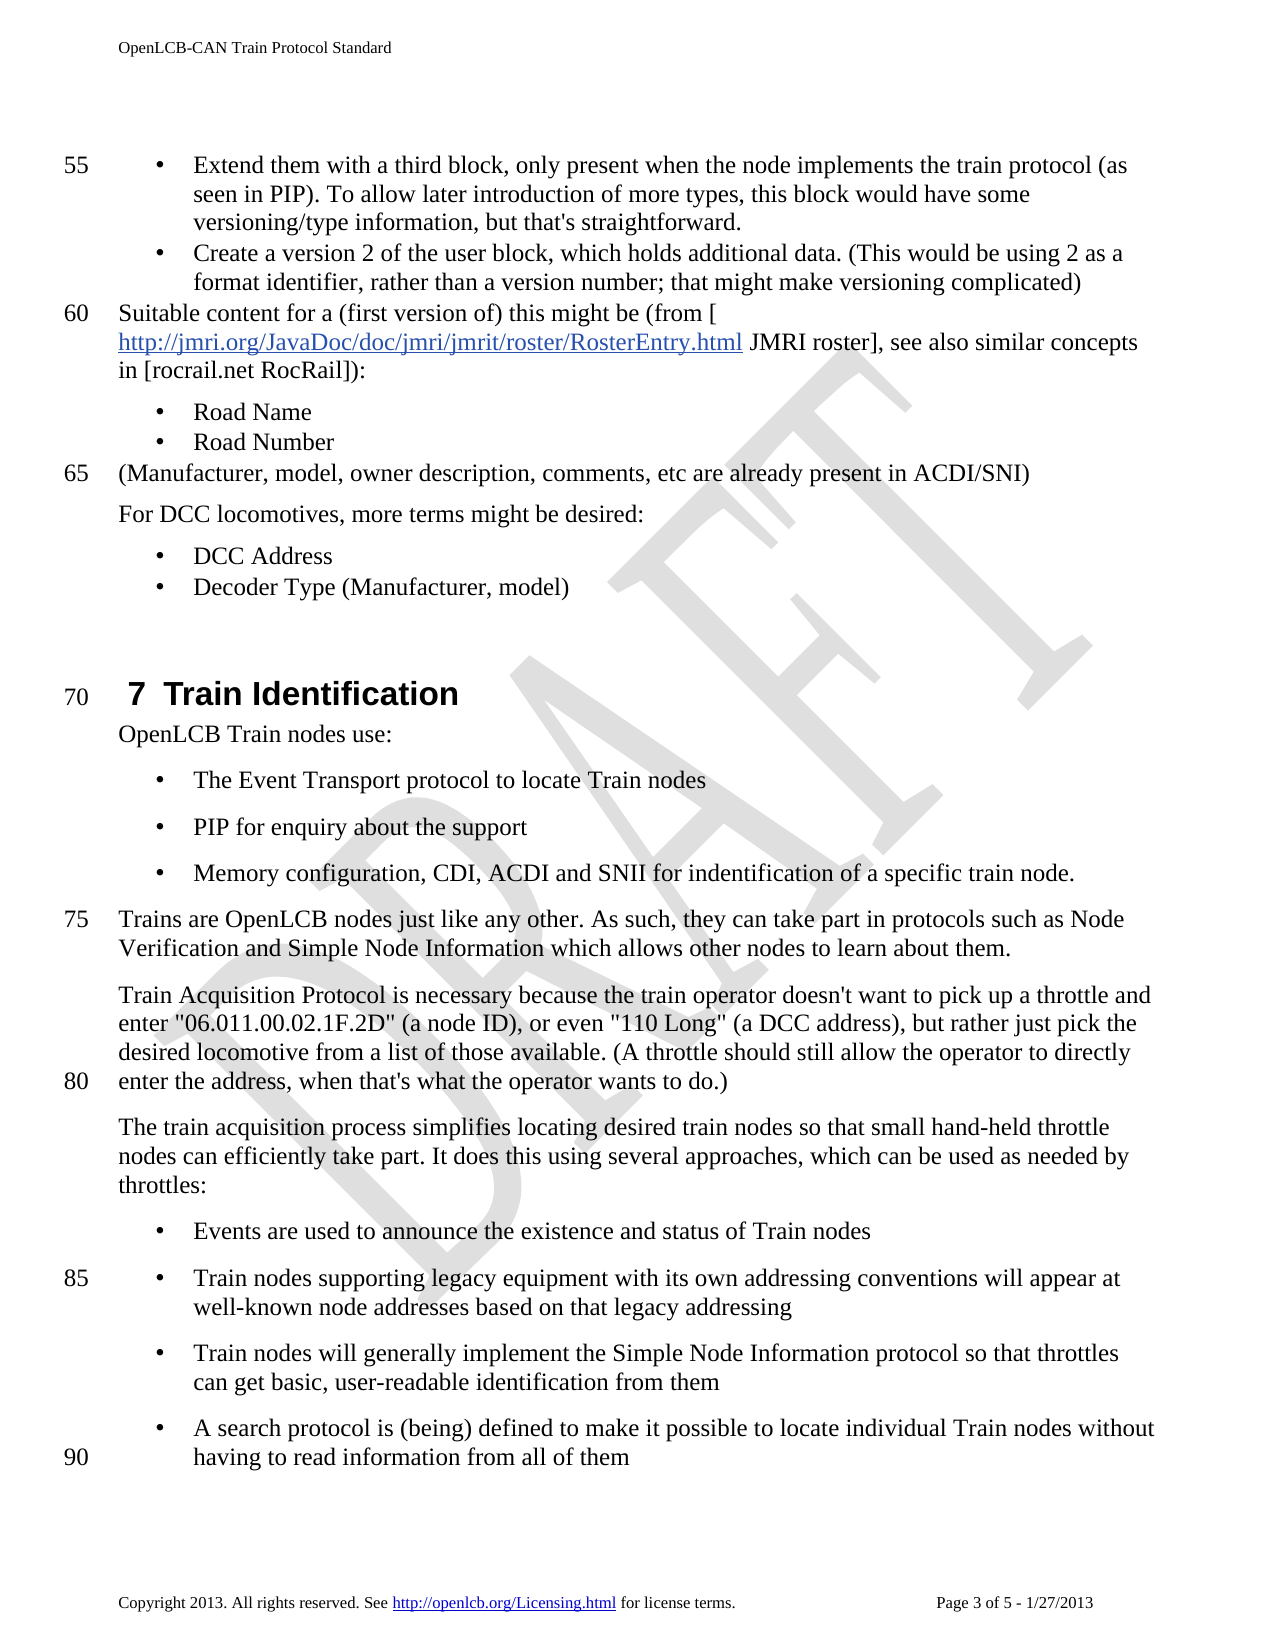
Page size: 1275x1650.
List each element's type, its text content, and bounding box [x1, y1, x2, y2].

list [945, 541, 1157, 569]
text [558, 719, 611, 747]
list [771, 432, 817, 456]
text [903, 499, 1157, 528]
text The train acquisition process simplifies locating desired train nodes so that small hand-held throttle nodes can efficiently take part. It does this using several approaches, which can be used as needed by throttles: [118, 1112, 352, 1199]
text The train acquisition process simplifies locating desired train nodes so that small hand-held throttle nodes can efficiently take part. It does this using several approaches, which can be used as needed by throttles: [308, 1112, 494, 1199]
list Train nodes supporting legacy equipment with its own addressing conventions will appear at well-known node addresses based on that legacy addressing [156, 1263, 1157, 1320]
list Events are used to announce the existence and status of Train nodes [412, 1216, 484, 1245]
list Events are used to announce the existence and status of Train nodes [156, 1216, 398, 1245]
list A search protocol is (being) defined to make it possible to locate individual Train nodes without having to read information from all of them [156, 1413, 1157, 1471]
list PIP for enquiry about the support [762, 812, 882, 840]
text Train Acquisition Protocol is necessary because the train operator doesn't want to pick up a throttle and enter "06.011.00.02.1F.2D" (a node ID), or even "110 Long" (a DCC address), but rather just pick the desired locomotive from a list of those available. (A throttle should still allow the operator to directly enter the address, when that's what the operator wants to do.) [118, 980, 248, 1095]
list DCC Address [156, 541, 647, 569]
list Decoder Type (Manufacturer, model) [156, 572, 660, 600]
list The Event Transport protocol to locate Train nodes [156, 765, 590, 794]
text Trains are OpenLCB nodes just like any other. As such, they can take part in protocols such as Node Verification and Simple Node Information which allows other nodes to learn about them. [538, 904, 706, 962]
list [815, 397, 1157, 425]
text For DCC locomotives, more terms might be desired: [118, 499, 689, 528]
list [665, 541, 930, 569]
list PIP for enquiry about the support [900, 812, 1157, 840]
list The Event Transport protocol to locate Train nodes [590, 765, 679, 794]
subtitle Train Identification [118, 674, 534, 712]
text (Manufacturer, model, owner description, comments, etc are already present in ACDI/SNI) [118, 458, 745, 487]
list PIP for enquiry about the support [387, 828, 445, 840]
text OpenLCB Train nodes use: [118, 719, 558, 747]
list The Event Transport protocol to locate Train nodes [693, 765, 854, 794]
list Extend them with a third block, only present when the node implements the train protocol (as seen in PIP). To allow later introduction of more types, this block would have some versioning/type information, but that's straightforward. [156, 150, 1157, 236]
text (Manufacturer, model, owner description, comments, etc are already present in ACDI/SNI) [759, 458, 848, 487]
list Memory configuration, CDI, ACDI and SNII for indentification of a specific train node. [511, 858, 654, 887]
text [822, 719, 1157, 747]
list Road Name [156, 397, 791, 425]
text Trains are OpenLCB nodes just like any other. As such, they can take part in protocols such as Node Verification and Simple Node Information which allows other nodes to learn about them. [118, 904, 425, 962]
text Train Acquisition Protocol is necessary because the train operator doesn't want to pick up a throttle and enter "06.011.00.02.1F.2D" (a node ID), or even "110 Long" (a DCC address), but rather just pick the desired locomotive from a list of those available. (A throttle should still allow the operator to directly enter the address, when that's what the operator wants to do.) [504, 980, 1157, 1095]
list PIP for enquiry about the support [623, 812, 697, 840]
list Train nodes will generally implement the Simple Node Information protocol so that throttles can get basic, user-readable identification from them [156, 1338, 1157, 1396]
list Create a version 2 of the user block, which holds additional data. (This would be using 2 as a format identifier, rather than a version number; that might make versioning complicated) [156, 238, 1157, 296]
subtitle [798, 674, 1157, 712]
text Trains are OpenLCB nodes just like any other. As such, they can take part in protocols such as Node Verification and Simple Node Information which allows other nodes to learn about them. [687, 904, 1157, 962]
text [625, 719, 807, 747]
text [777, 499, 889, 528]
list Memory configuration, CDI, ACDI and SNII for indentification of a specific train node. [366, 858, 495, 887]
text (Manufacturer, model, owner description, comments, etc are already present in ACDI/SNI) [862, 458, 1157, 487]
list Memory configuration, CDI, ACDI and SNII for indentification of a specific train node. [156, 858, 329, 887]
list Events are used to announce the existence and status of Train nodes [496, 1216, 1157, 1245]
text Train Acquisition Protocol is necessary because the train operator doesn't want to pick up a throttle and enter "06.011.00.02.1F.2D" (a node ID), or even "110 Long" (a DCC address), but rather just pick the desired locomotive from a list of those available. (A throttle should still allow the operator to directly enter the address, when that's what the operator wants to do.) [211, 980, 445, 1095]
list PIP for enquiry about the support [461, 812, 622, 840]
list [976, 572, 1157, 600]
list Memory configuration, CDI, ACDI and SNII for indentification of a specific train node. [853, 858, 1157, 887]
list The Event Transport protocol to locate Train nodes [868, 765, 1157, 794]
text Suitable content for a (first version of) this might be (from [ http://jmri.org/JavaDoc/doc/jmri/jmrit/roster/RosterEntry.html JMRI roster], see also similar concepts in [rocrail.net RocRail]): [118, 298, 1157, 384]
list [831, 427, 1157, 456]
text The train acquisition process simplifies locating desired train nodes so that small hand-held throttle nodes can efficiently take part. It does this using several approaches, which can be used as needed by throttles: [497, 1112, 1157, 1199]
list Road Number [156, 427, 761, 456]
list PIP for enquiry about the support [156, 812, 376, 840]
text Trains are OpenLCB nodes just like any other. As such, they can take part in protocols such as Node Verification and Simple Node Information which allows other nodes to learn about them. [410, 904, 515, 962]
list [675, 572, 961, 600]
subtitle [559, 674, 772, 712]
text Train Acquisition Protocol is necessary because the train operator doesn't want to pick up a throttle and enter "06.011.00.02.1F.2D" (a node ID), or even "110 Long" (a DCC address), but rather just pick the desired locomotive from a list of those available. (A throttle should still allow the operator to directly enter the address, when that's what the operator wants to do.) [373, 980, 558, 1095]
list Memory configuration, CDI, ACDI and SNII for indentification of a specific train node. [671, 858, 813, 887]
text [737, 499, 786, 528]
